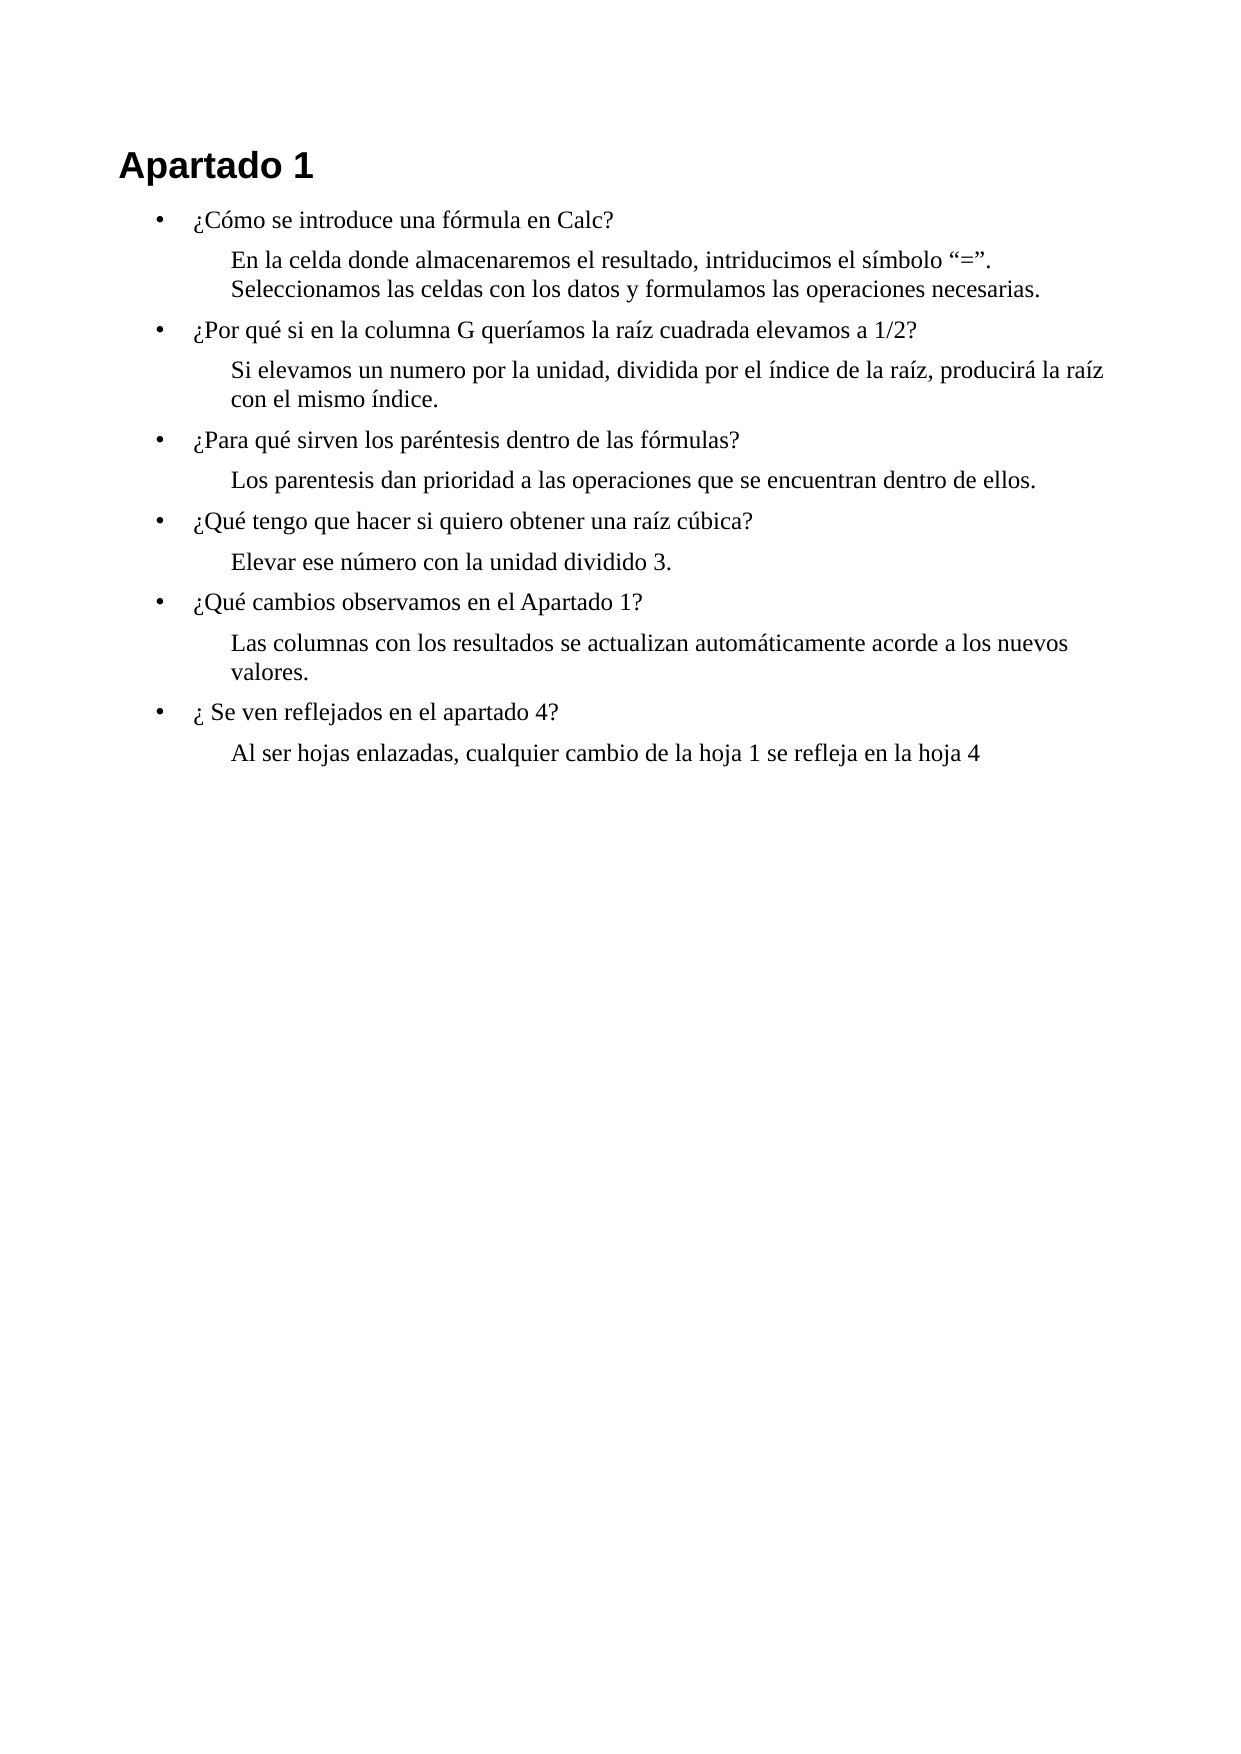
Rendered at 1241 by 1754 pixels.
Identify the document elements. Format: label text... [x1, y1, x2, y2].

list ¿Qué cambios observamos en el Apartado 1? [156, 587, 1122, 616]
list Elevar ese número con la unidad dividido 3. [193, 547, 1122, 575]
list ¿Para qué sirven los paréntesis dentro de las fórmulas? [156, 425, 1122, 453]
list Si elevamos un numero por la unidad, dividida por el índice de la raíz, producirá la raíz con el mismo índice. [193, 355, 1122, 413]
list Al ser hojas enlazadas, cualquier cambio de la hoja 1 se refleja en la hoja 4 [193, 738, 1122, 767]
list En la celda donde almacenaremos el resultado, intriducimos el símbolo “=”. Seleccionamos las celdas con los datos y formulamos las operaciones necesarias. [193, 245, 1122, 303]
list ¿ Se ven reflejados en el apartado 4? [156, 697, 1122, 726]
list ¿Qué tengo que hacer si quiero obtener una raíz cúbica? [156, 506, 1122, 535]
list Las columnas con los resultados se actualizan automáticamente acorde a los nuevos valores. [193, 628, 1122, 685]
list ¿Por qué si en la columna G queríamos la raíz cuadrada elevamos a 1/2? [156, 315, 1122, 343]
list Los parentesis dan prioridad a las operaciones que se encuentran dentro de ellos. [193, 465, 1122, 494]
subtitle Apartado 1 [118, 143, 1122, 186]
list ¿Cómo se introduce una fórmula en Calc? [156, 205, 1122, 233]
